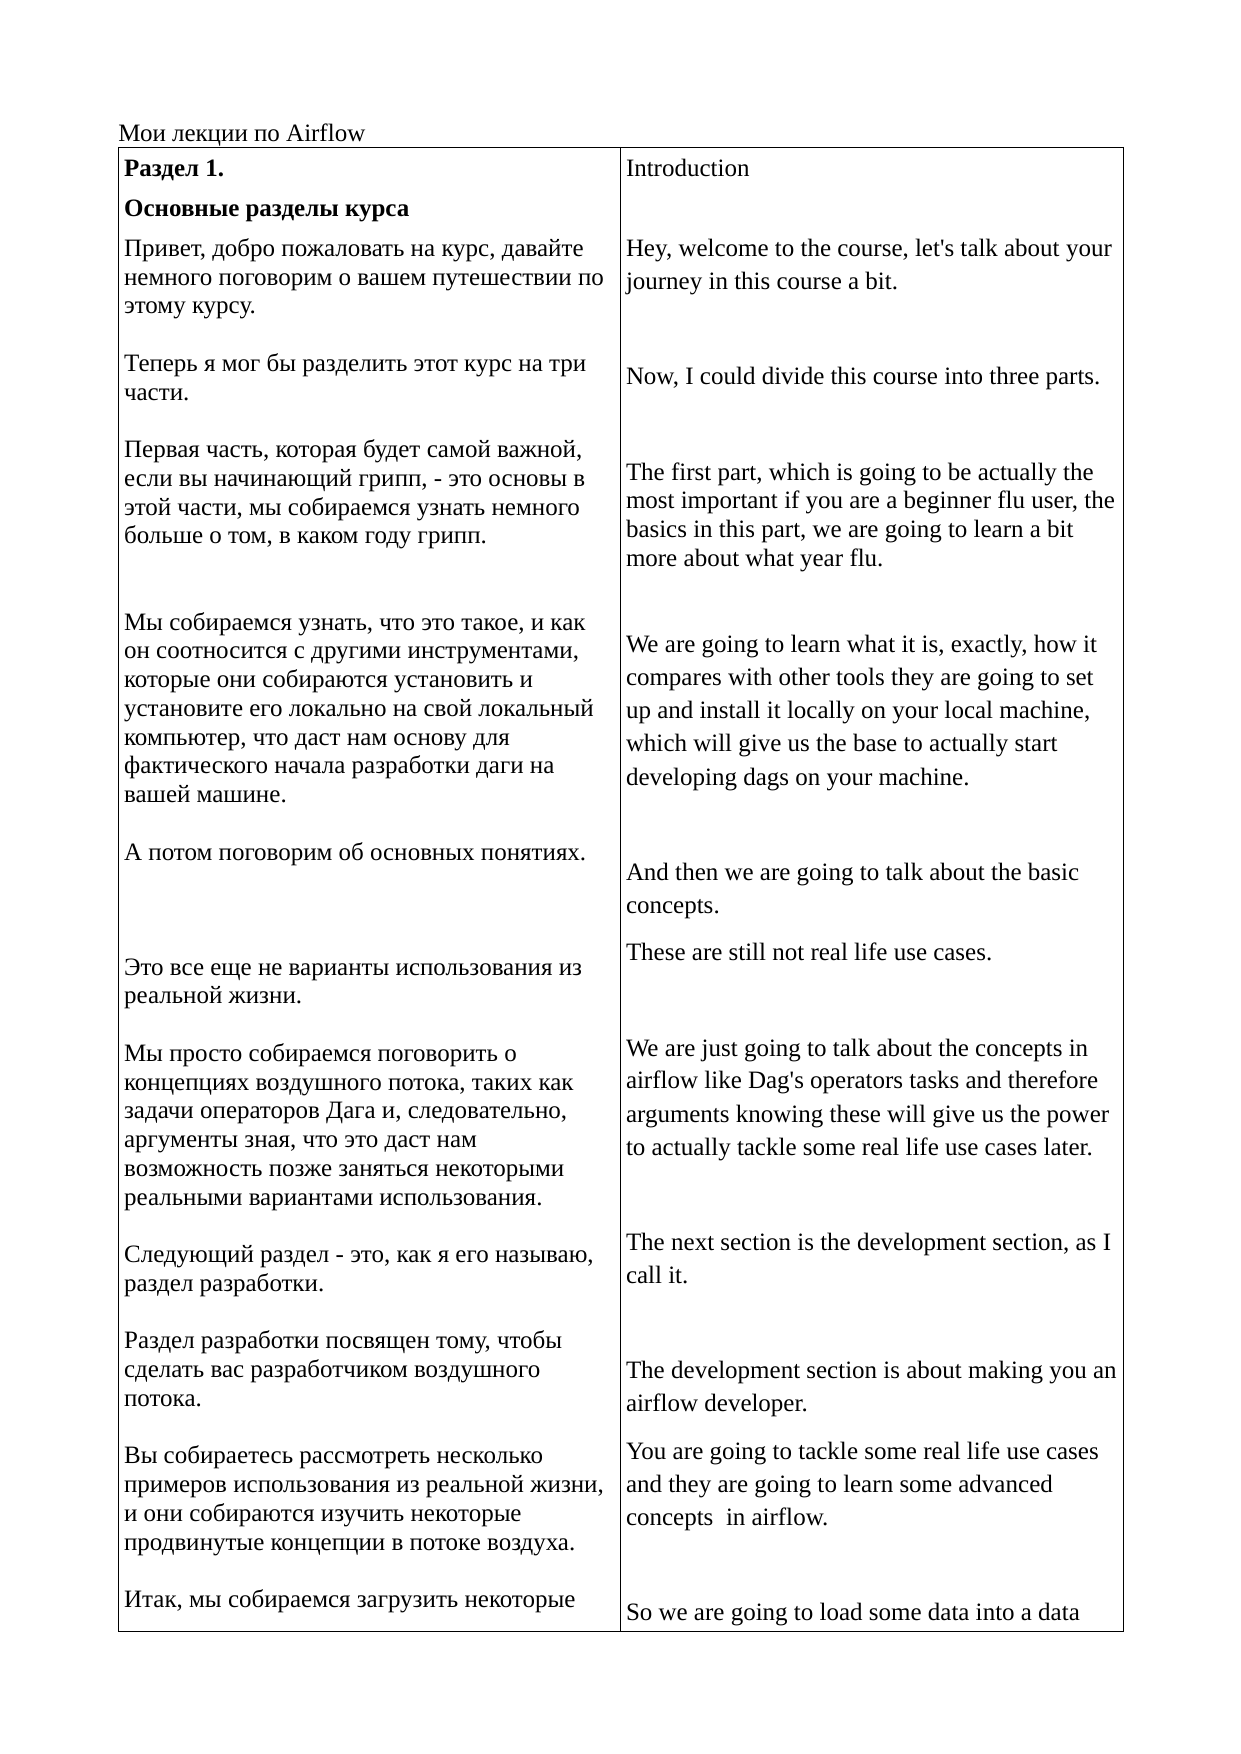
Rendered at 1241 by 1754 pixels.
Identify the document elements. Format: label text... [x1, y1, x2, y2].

table_cell Hey, welcome to the course, let's talk about your journey in this course a bit. Now, I could divide this course into three parts. The first part, which is going to be actually the most important if you are a beginner flu user, the basics in this part, we are going to learn a bit more about what year flu. We are going to learn what it is, exactly, how it compares with other tools they are going to set up and install it locally on your local machine, which will give us the base to actually start developing dags on your machine. And then we are going to talk about the basic concepts. These are still not real life use cases. We are just going to talk about the concepts in airflow like Dag's operators tasks and therefore arguments knowing these will give us the power to actually tackle some real life use cases later. The next section is the development section, as I call it. The development section is about making you an airflow developer. You are going to tackle some real life use cases and they are going to learn some advanced concepts in airflow. So we are going to load some data into a data [621, 228, 1123, 1631]
table_header Introduction [621, 148, 1123, 187]
table_cell Основные разделы курса [119, 187, 620, 227]
table_cell [621, 187, 1123, 227]
table_header Раздел 1. [119, 148, 620, 187]
text Мои лекции по Airflow [118, 118, 1122, 147]
table_cell Привет, добро пожаловать на курс, давайте немного поговорим о вашем путешествии по этому курсу. Теперь я мог бы разделить этот курс на три части. Первая часть, которая будет самой важной, если вы начинающий грипп, - это основы в этой части, мы собираемся узнать немного больше о том, в каком году грипп. Мы собираемся узнать, что это такое, и как он соотносится с другими инструментами, которые они собираются установить и установите его локально на свой локальный компьютер, что даст нам основу для фактического начала разработки даги на вашей машине. А потом поговорим об основных понятиях. Это все еще не варианты использования из реальной жизни. Мы просто собираемся поговорить о концепциях воздушного потока, таких как задачи операторов Дага и, следовательно, аргументы зная, что это даст нам возможность позже заняться некоторыми реальными вариантами использования. Следующий раздел - это, как я его называю, раздел разработки. Раздел разработки посвящен тому, чтобы сделать вас разработчиком воздушного потока. Вы собираетесь рассмотреть несколько примеров использования из реальной жизни, и они собираются изучить некоторые продвинутые концепции в потоке воздуха. Итак, мы собираемся загрузить некоторые [119, 228, 620, 1631]
